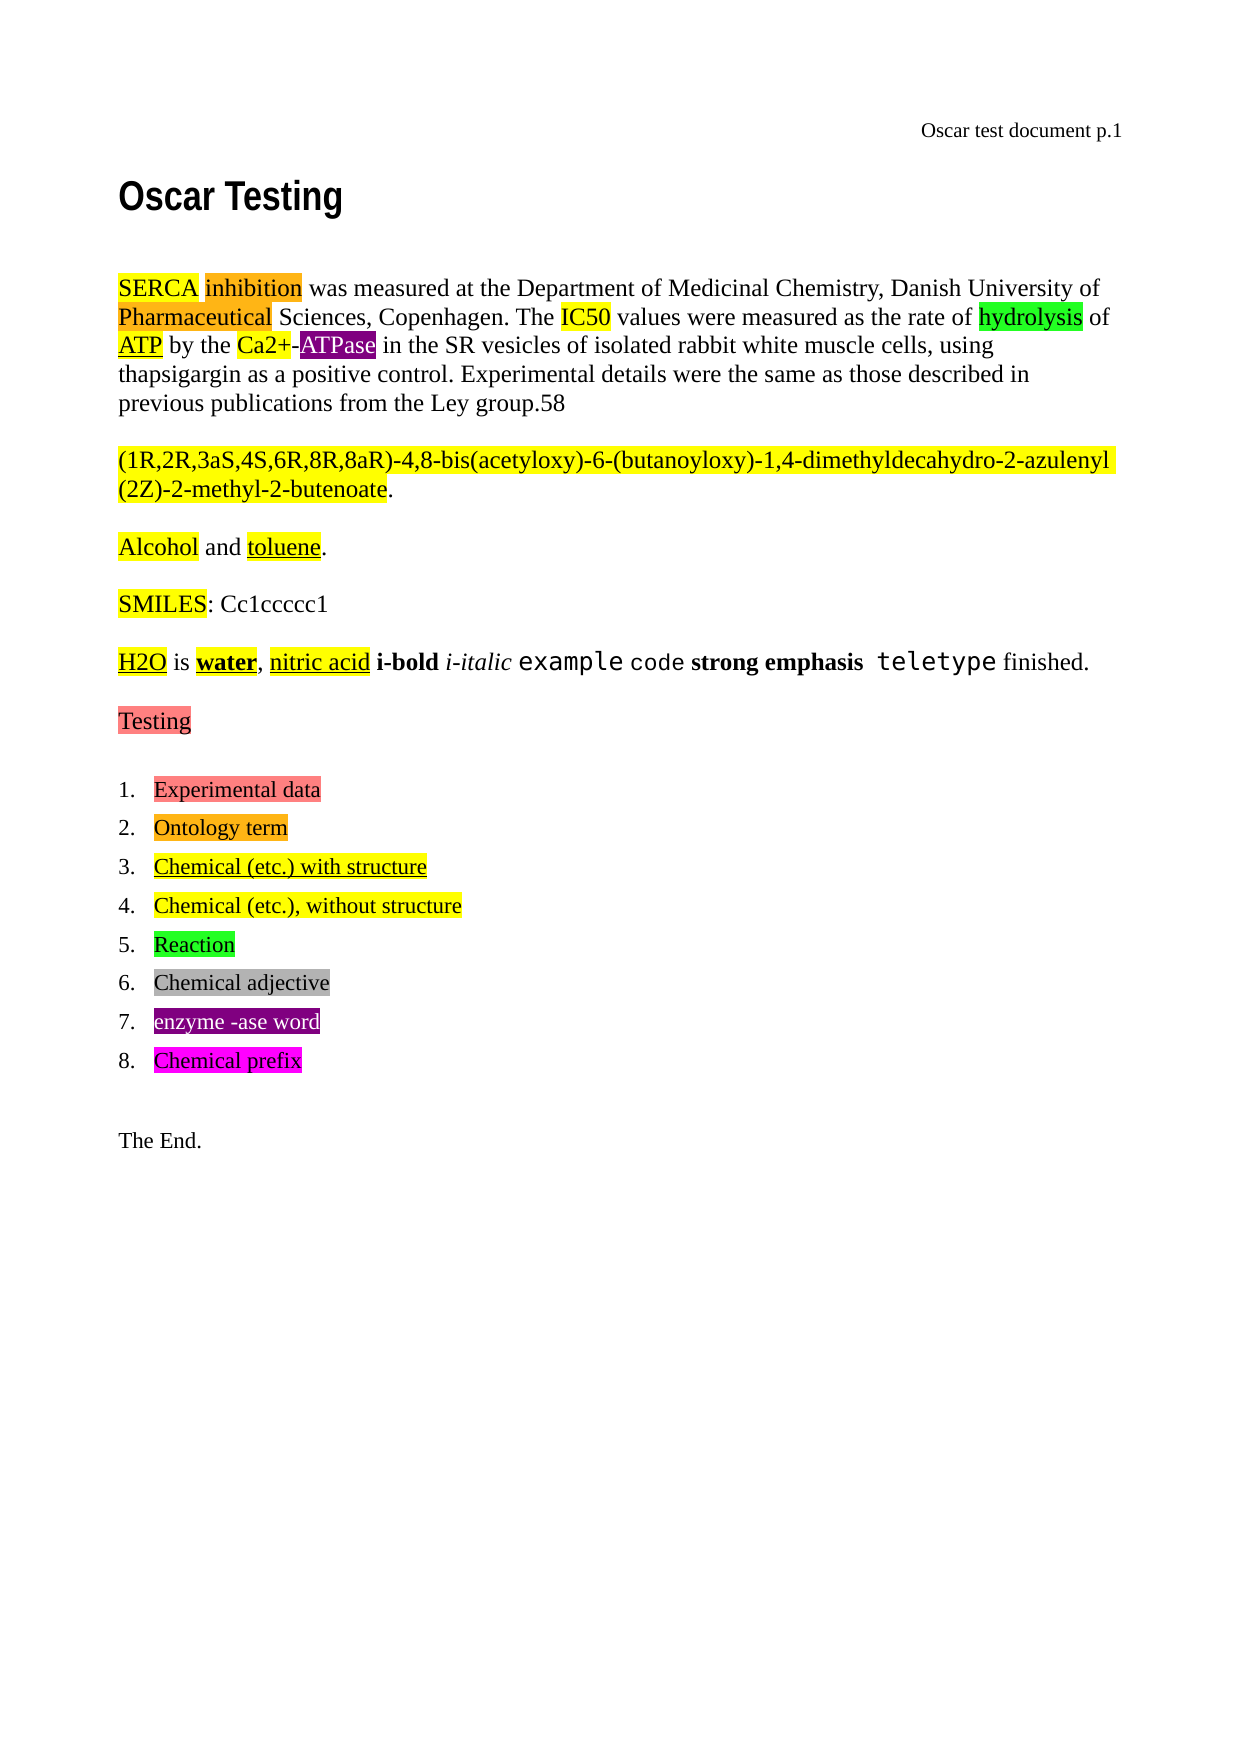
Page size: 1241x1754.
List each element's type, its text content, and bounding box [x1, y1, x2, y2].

text Alcohol and toluene. [199, 532, 247, 561]
list Reaction [235, 931, 1122, 957]
list Chemical (etc.), without structure [118, 892, 154, 918]
text Alcohol and toluene. [321, 532, 1122, 561]
text SERCA inhibition was measured at the Department of Medicinal Chemistry, Danish University of Pharmaceutical Sciences, Copenhagen. The IC50 values were measured as the rate of hydrolysis of ATP by the Ca2+-ATPase in the SR vesicles of isolated rabbit white muscle cells, using thapsigargin as a positive control. Experimental details were the same as those described in previous publications from the Ley group.58 [118, 273, 1122, 417]
list Chemical adjective [330, 969, 1122, 996]
list Experimental data [321, 776, 1122, 802]
list Experimental data [118, 776, 154, 802]
list Chemical (etc.), without structure [462, 892, 1122, 918]
list Ontology term [288, 814, 1122, 841]
list Chemical prefix [118, 1047, 154, 1073]
text H2O is water, nitric acid i-bold i-italic example code strong emphasis teletype finished. [118, 647, 1122, 677]
list Chemical (etc.) with structure [427, 853, 1122, 879]
title Oscar Testing [118, 172, 1122, 219]
list Reaction [118, 931, 154, 957]
list Ontology term [118, 814, 154, 841]
text SMILES: Cc1ccccc1 [207, 589, 1122, 618]
list Chemical (etc.) with structure [118, 853, 154, 879]
text Testing [191, 706, 1122, 734]
text The End. [118, 1127, 1122, 1153]
text (1R,2R,3aS,4S,6R,8R,8aR)-4,8-bis(acetyloxy)-6-(butanoyloxy)-1,4-dimethyldecahydro-2-azulenyl (2Z)-2-methyl-2-butenoate. [387, 446, 1122, 503]
list Chemical adjective [118, 969, 154, 996]
list enzyme -ase word [118, 1008, 154, 1034]
list enzyme -ase word [320, 1008, 1122, 1034]
list Chemical prefix [302, 1047, 1122, 1073]
